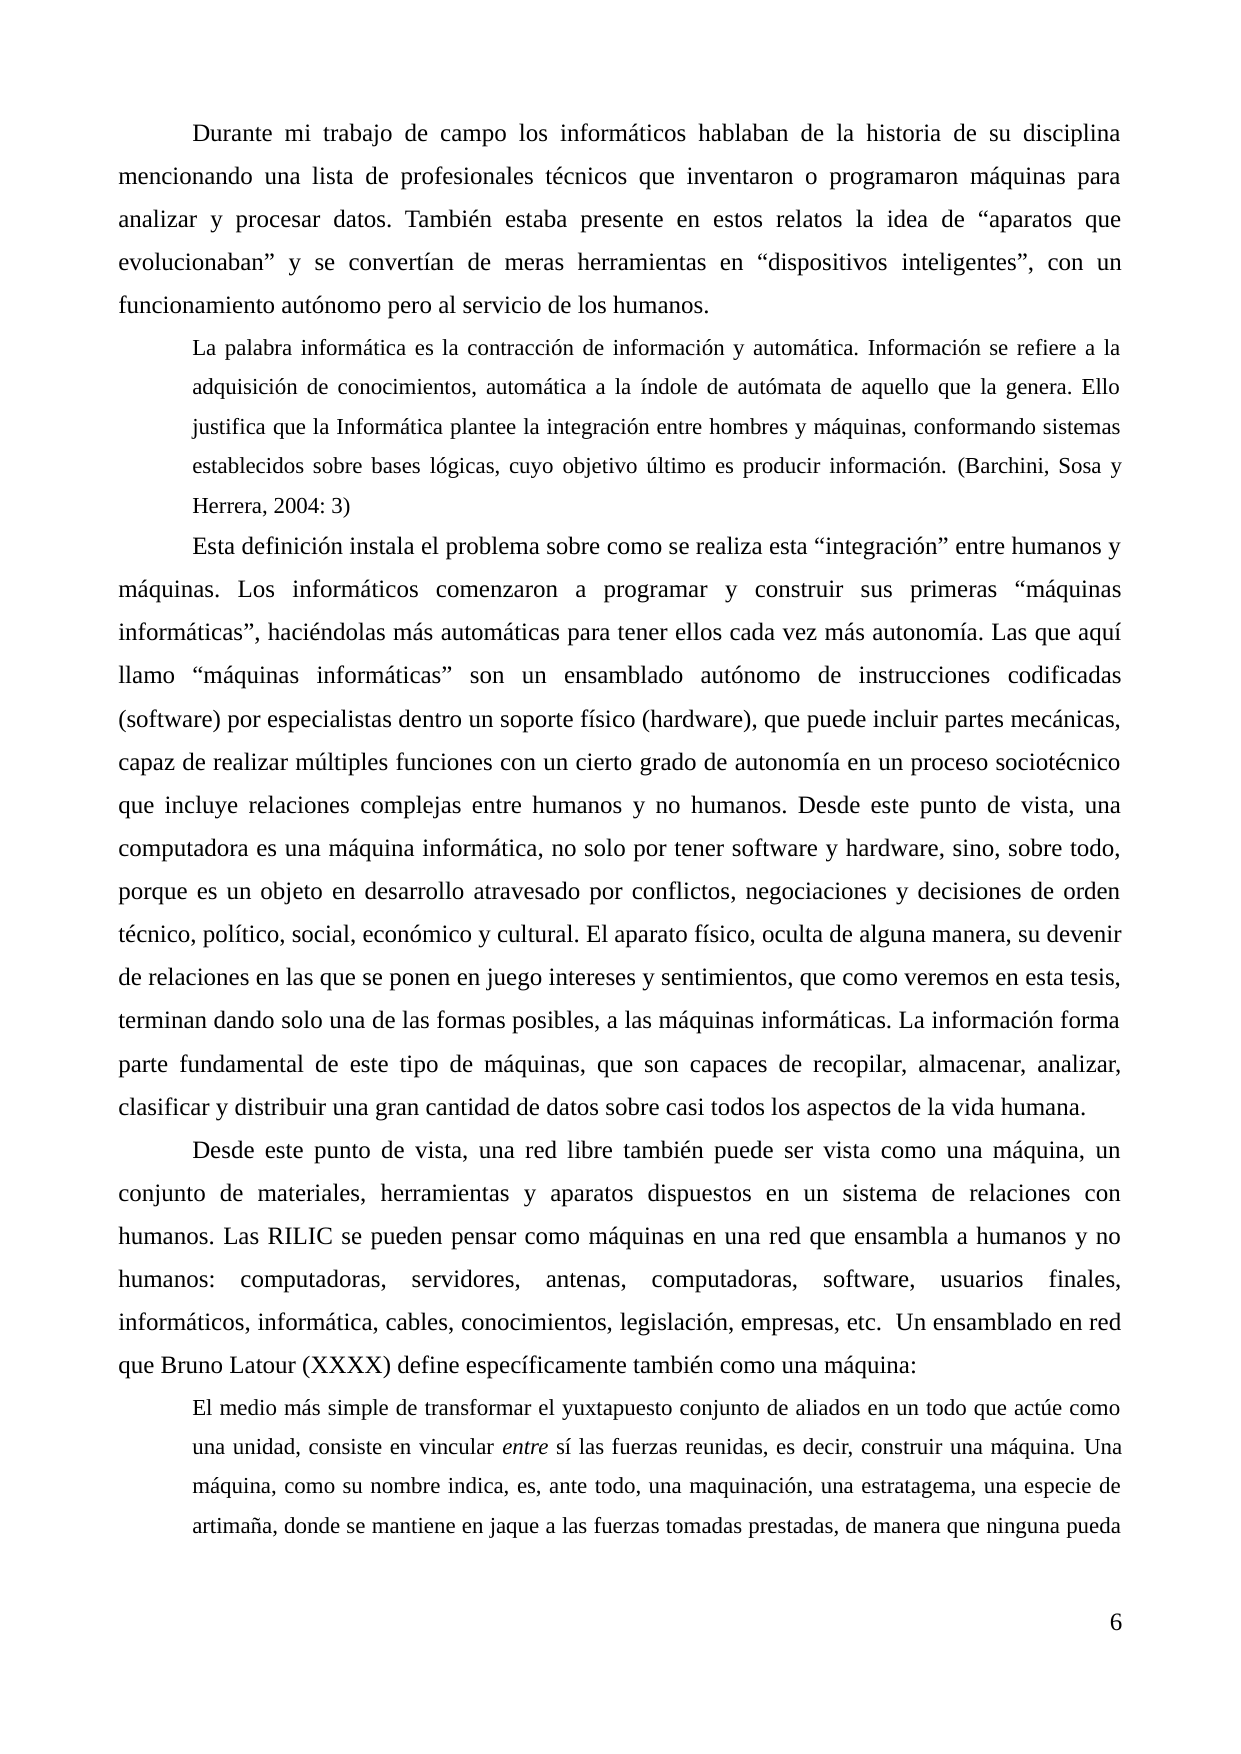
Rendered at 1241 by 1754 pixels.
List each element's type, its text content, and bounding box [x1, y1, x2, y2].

text Desde este punto de vista, una red libre también puede ser vista como una máquina, un conjunto de materiales, herramientas y aparatos dispuestos en un sistema de relaciones con humanos. Las RILIC se pueden pensar como máquinas en una red que ensambla a humanos y no humanos: computadoras, servidores, antenas, computadoras, software, usuarios finales, informáticos, informática, cables, conocimientos, legislación, empresas, etc. Un ensamblado en red que Bruno Latour (XXXX) define específicamente también como una máquina: [118, 1135, 1122, 1379]
text El medio más simple de transformar el yuxtapuesto conjunto de aliados en un todo que actúe como una unidad, consiste en vincular entre sí las fuerzas reunidas, es decir, construir una máquina. Una máquina, como su nombre indica, es, ante todo, una maquinación, una estratagema, una especie de artimaña, donde se mantiene en jaque a las fuerzas tomadas prestadas, de manera que ninguna pueda [192, 1394, 1122, 1538]
text La palabra informática es la contracción de información y automática. Información se refiere a la adquisición de conocimientos, automática a la índole de autómata de aquello que la genera. Ello justifica que la Informática plantee la integración entre hombres y máquinas, conformando sistemas establecidos sobre bases lógicas, cuyo objetivo último es producir información. (Barchini, Sosa y Herrera, 2004: 3) [192, 334, 1122, 518]
text Durante mi trabajo de campo los informáticos hablaban de la historia de su disciplina mencionando una lista de profesionales técnicos que inventaron o programaron máquinas para analizar y procesar datos. También estaba presente en estos relatos la idea de “aparatos que evolucionaban” y se convertían de meras herramientas en “dispositivos inteligentes”, con un funcionamiento autónomo pero al servicio de los humanos. [118, 118, 1122, 319]
text Esta definición instala el problema sobre como se realiza esta “integración” entre humanos y máquinas. Los informáticos comenzaron a programar y construir sus primeras “máquinas informáticas”, haciéndolas más automáticas para tener ellos cada vez más autonomía. Las que aquí llamo “máquinas informáticas” son un ensamblado autónomo de instrucciones codificadas (software) por especialistas dentro un soporte físico (hardware), que puede incluir partes mecánicas, capaz de realizar múltiples funciones con un cierto grado de autonomía en un proceso sociotécnico que incluye relaciones complejas entre humanos y no humanos. Desde este punto de vista, una computadora es una máquina informática, no solo por tener software y hardware, sino, sobre todo, porque es un objeto en desarrollo atravesado por conflictos, negociaciones y decisiones de orden técnico, político, social, económico y cultural. El aparato físico, oculta de alguna manera, su devenir de relaciones en las que se ponen en juego intereses y sentimientos, que como veremos en esta tesis, terminan dando solo una de las formas posibles, a las máquinas informáticas. La información forma parte fundamental de este tipo de máquinas, que son capaces de recopilar, almacenar, analizar, clasificar y distribuir una gran cantidad de datos sobre casi todos los aspectos de la vida humana. [118, 531, 1122, 1121]
